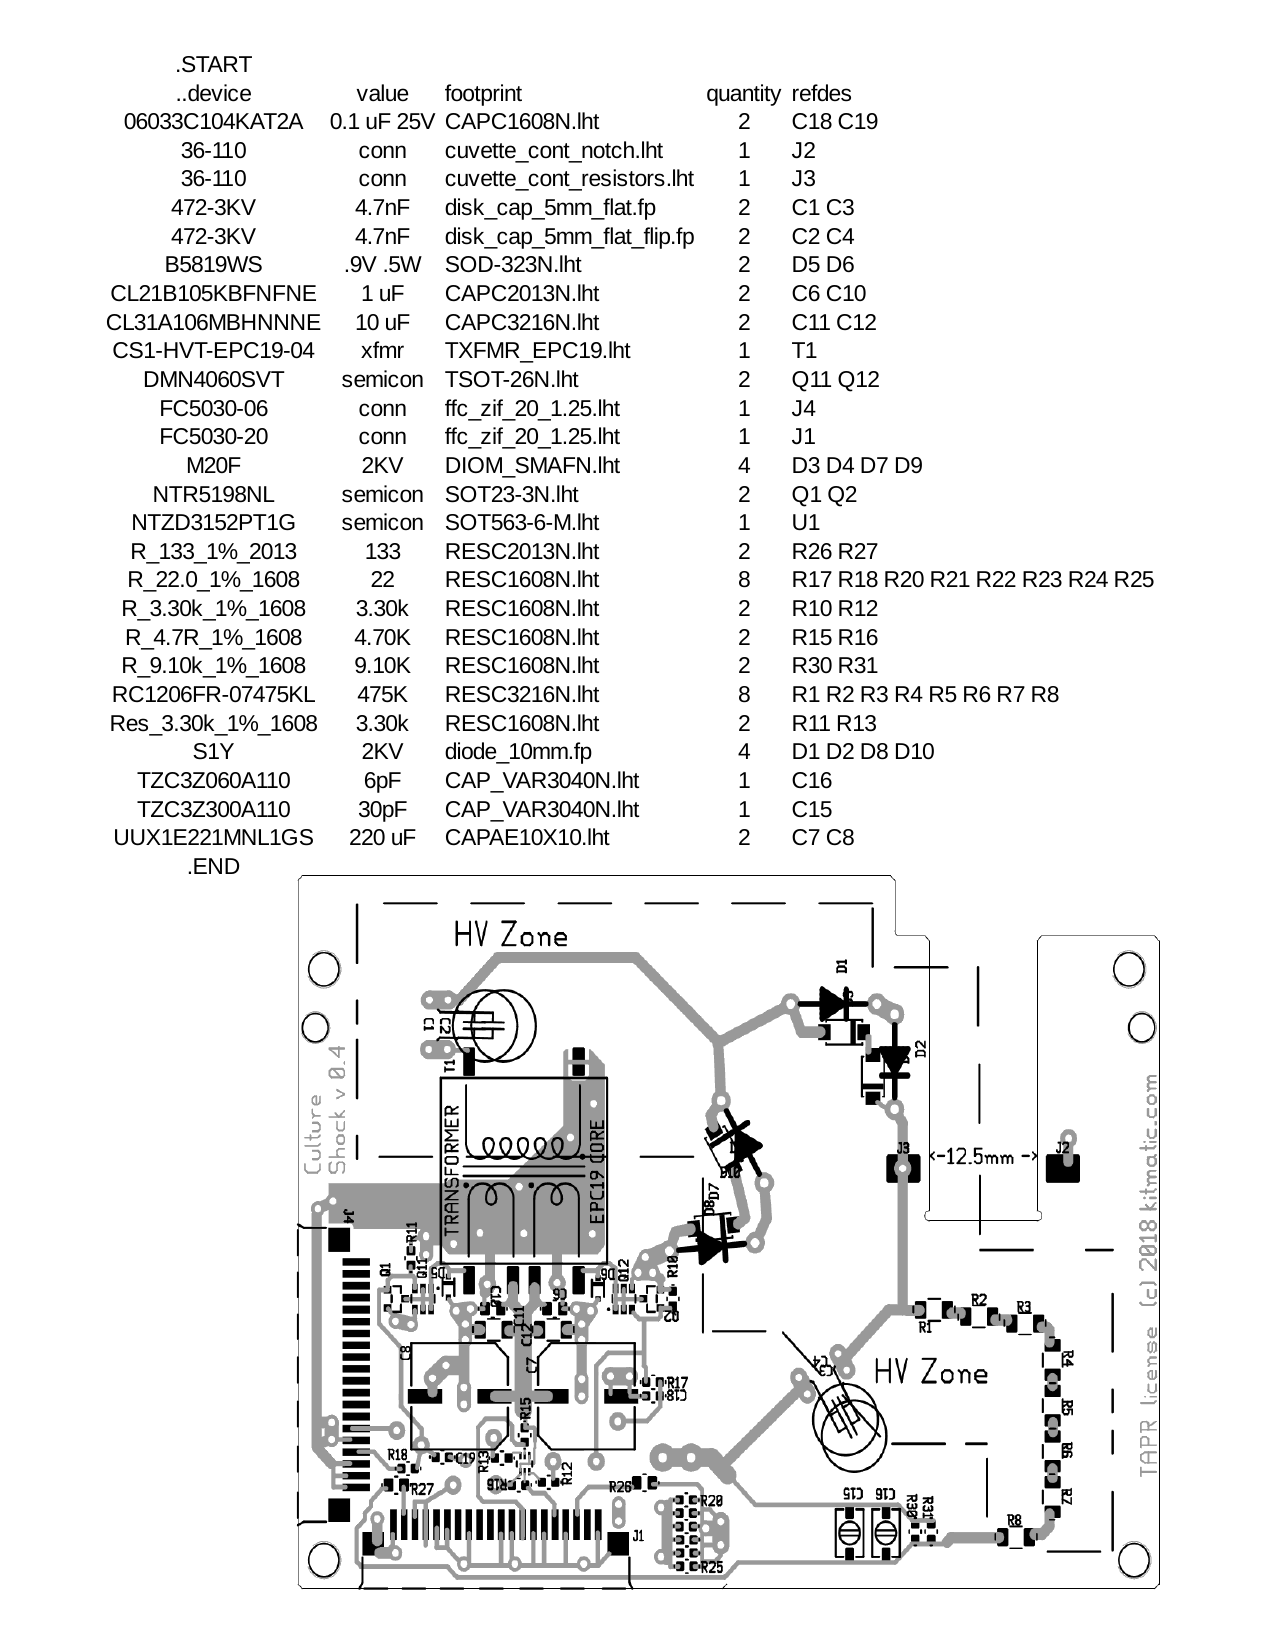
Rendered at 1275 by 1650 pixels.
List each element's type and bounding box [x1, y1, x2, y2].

picture [272, 862, 1171, 1602]
